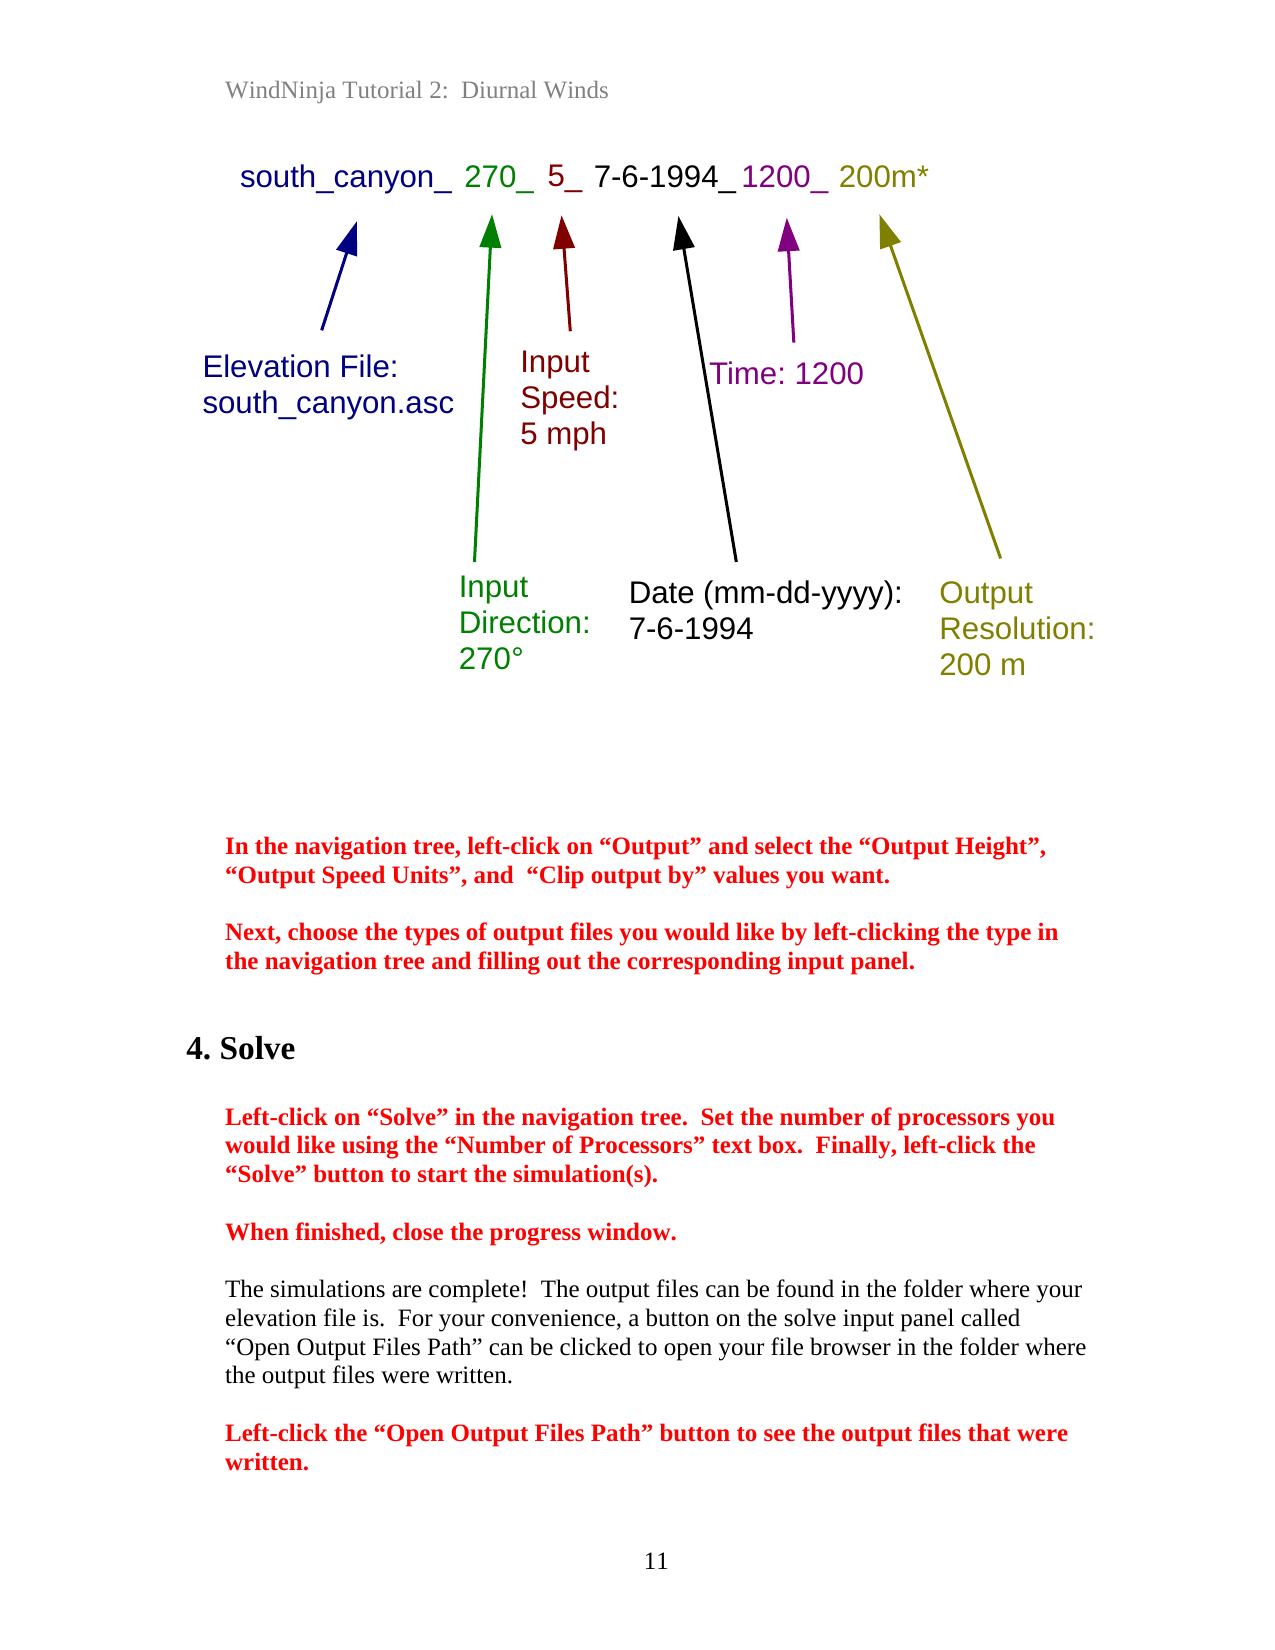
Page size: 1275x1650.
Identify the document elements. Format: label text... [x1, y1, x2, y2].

text The simulations are complete! The output files can be found in the folder where your elevation file is. For your convenience, a button on the solve input panel called “Open Output Files Path” can be clicked to open your file browser in the folder where the output files were written. [225, 1274, 1087, 1389]
text Next, choose the types of output files you would like by left-clicking the type in the navigation tree and filling out the corresponding input panel. [225, 917, 1087, 975]
text Left-click on “Solve” in the navigation tree. Set the number of processors you would like using the “Number of Processors” text box. Finally, left-click the “Solve” button to start the simulation(s). [225, 1102, 1087, 1188]
text In the navigation tree, left-click on “Output” and select the “Output Height”, “Output Speed Units”, and “Clip output by” values you want. [225, 831, 1087, 888]
text When finished, close the progress window. [225, 1217, 1087, 1246]
text Left-click the “Open Output Files Path” button to see the output files that were written. [225, 1418, 1087, 1476]
subtitle Solve [186, 1028, 1087, 1067]
